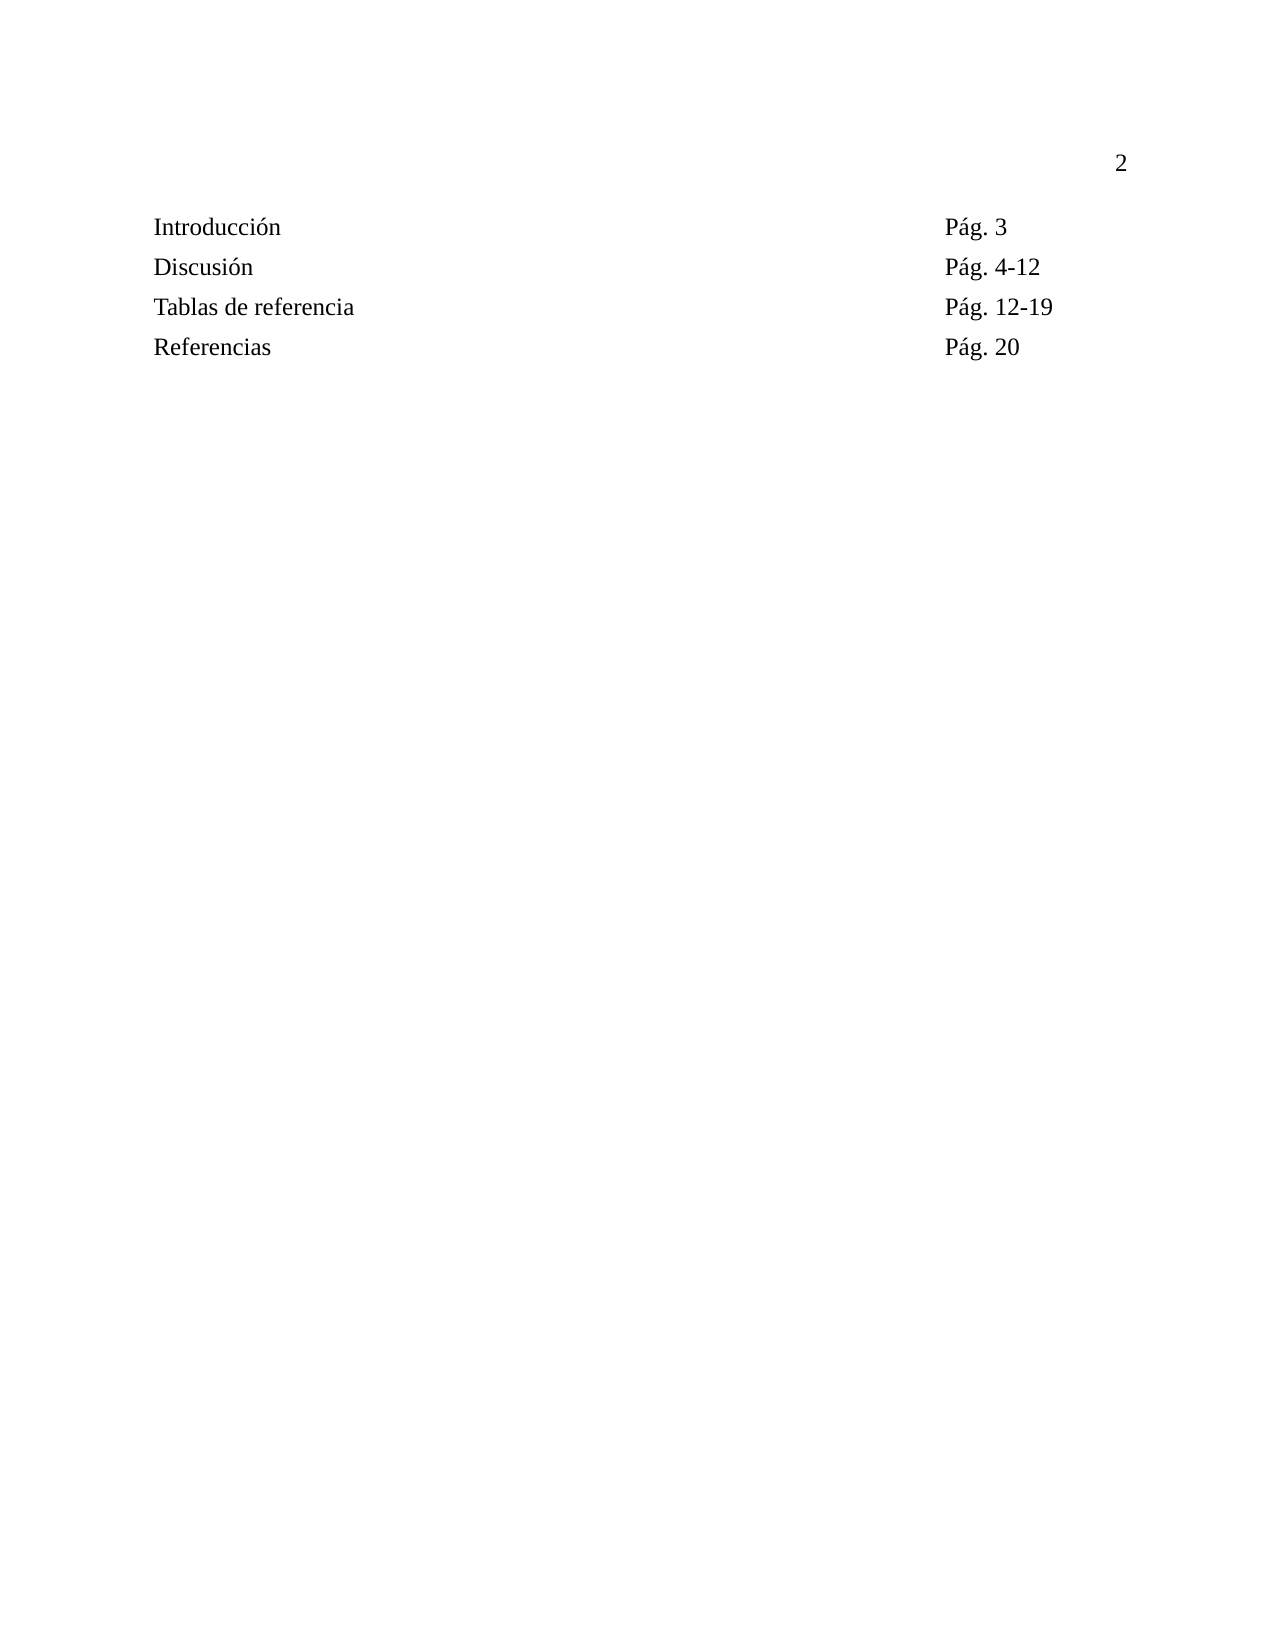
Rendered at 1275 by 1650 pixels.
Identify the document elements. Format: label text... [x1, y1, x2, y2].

table_cell [939, 407, 1127, 447]
table_cell [939, 447, 1127, 487]
table_cell [148, 367, 939, 407]
table_cell Referencias [148, 326, 939, 367]
table_cell Discusión [148, 246, 939, 286]
table_cell [148, 407, 939, 447]
table_cell Pág. 12-19 [939, 286, 1127, 326]
table_cell [148, 447, 939, 487]
table_cell Pág. 20 [939, 326, 1127, 367]
table_cell Pág. 4-12 [939, 246, 1127, 286]
table_header Pág. 3 [939, 206, 1127, 246]
table_cell Tablas de referencia [148, 286, 939, 326]
table_header Introducción [148, 206, 939, 246]
table_cell [939, 367, 1127, 407]
